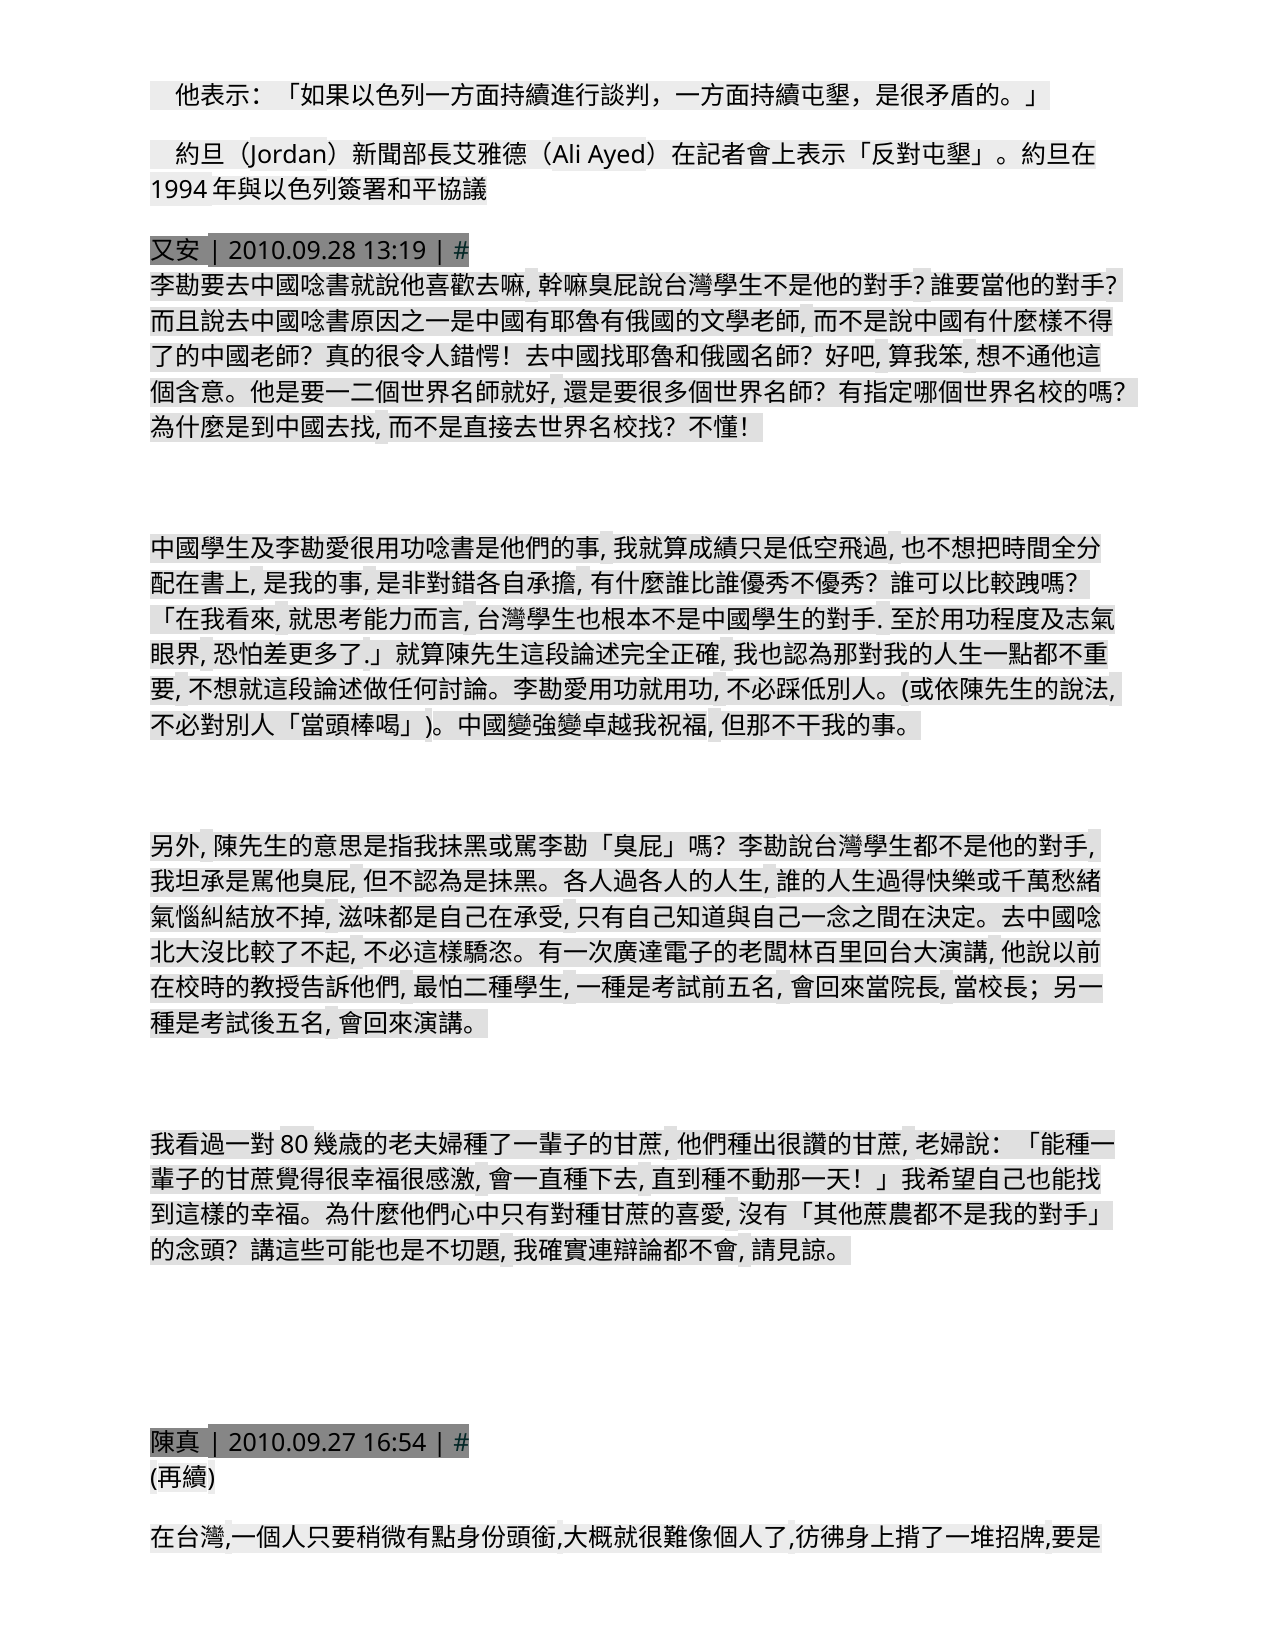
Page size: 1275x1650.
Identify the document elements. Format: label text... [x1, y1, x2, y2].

text (再續) [150, 1458, 1125, 1494]
text 我看過一對80幾歳的老夫婦種了一輩子的甘蔗, 他們種出很讚的甘蔗, 老婦說：「能種一輩子的甘蔗覺得很幸福很感激, 會一直種下去, 直到種不動那一天！」我希望自己也能找到這樣的幸福。為什麼他們心中只有對種甘蔗的喜愛, 沒有「其他蔗農都不是我的對手」的念頭？講這些可能也是不切題, 我確實連辯論都不會, 請見諒。 [150, 1125, 1125, 1267]
text 另外, 陳先生的意思是指我抺黑或駡李勘「臭屁」嗎？李勘說台灣學生都不是他的對手, 我坦承是駡他臭屁, 但不認為是抺黑。各人過各人的人生, 誰的人生過得快樂或千萬愁緒氣惱糾結放不掉, 滋味都是自己在承受, 只有自己知道與自己一念之間在決定。去中國唸北大沒比較了不起, 不必這樣驕恣。有一次廣達電子的老闆林百里回台大演講, 他說以前在校時的教授告訴他們, 最怕二種學生, 一種是考試前五名, 會回來當院長, 當校長；另一種是考試後五名, 會回來演講。 [150, 827, 1125, 1039]
text 他表示：「如果以色列一方面持續進行談判，一方面持續屯墾，是很矛盾的。」 [150, 75, 1125, 110]
text 約旦（Jordan）新聞部長艾雅德（Ali Ayed）在記者會上表示「反對屯墾」。約旦在1994年與以色列簽署和平協議 [150, 135, 1125, 206]
text 李勘要去中國唸書就說他喜歡去嘛, 幹嘛臭屁說台灣學生不是他的對手? 誰要當他的對手? 而且說去中國唸書原因之一是中國有耶魯有俄國的文學老師, 而不是說中國有什麼樣不得了的中國老師？真的很令人錯愕！去中國找耶魯和俄國名師？好吧, 算我笨, 想不通他這個含意。他是要一二個世界名師就好, 還是要很多個世界名師？有指定哪個世界名校的嗎？為什麼是到中國去找, 而不是直接去世界名校找？不懂！ [150, 267, 1125, 444]
text 在台灣,一個人只要稍微有點身份頭銜,大概就很難像個人了,彷彿身上揹了一堆招牌,要是 [150, 1519, 1125, 1554]
text 中國學生及李勘愛很用功唸書是他們的事, 我就算成績只是低空飛過, 也不想把時間全分配在書上, 是我的事, 是非對錯各自承擔, 有什麼誰比誰優秀不優秀？誰可以比較跩嗎？「在我看來, 就思考能力而言, 台灣學生也根本不是中國學生的對手. 至於用功程度及志氣眼界, 恐怕差更多了.」就算陳先生這段論述完全正確, 我也認為那對我的人生一點都不重要, 不想就這段論述做任何討論。李勘愛用功就用功, 不必踩低別人。(或依陳先生的說法, 不必對別人「當頭棒喝」)。中國變強變卓越我祝福, 但那不干我的事。 [150, 529, 1125, 742]
text 又安 | 2010.09.28 13:19 | # [150, 231, 1125, 267]
text 陳真 | 2010.09.27 16:54 | # [150, 1423, 1125, 1458]
